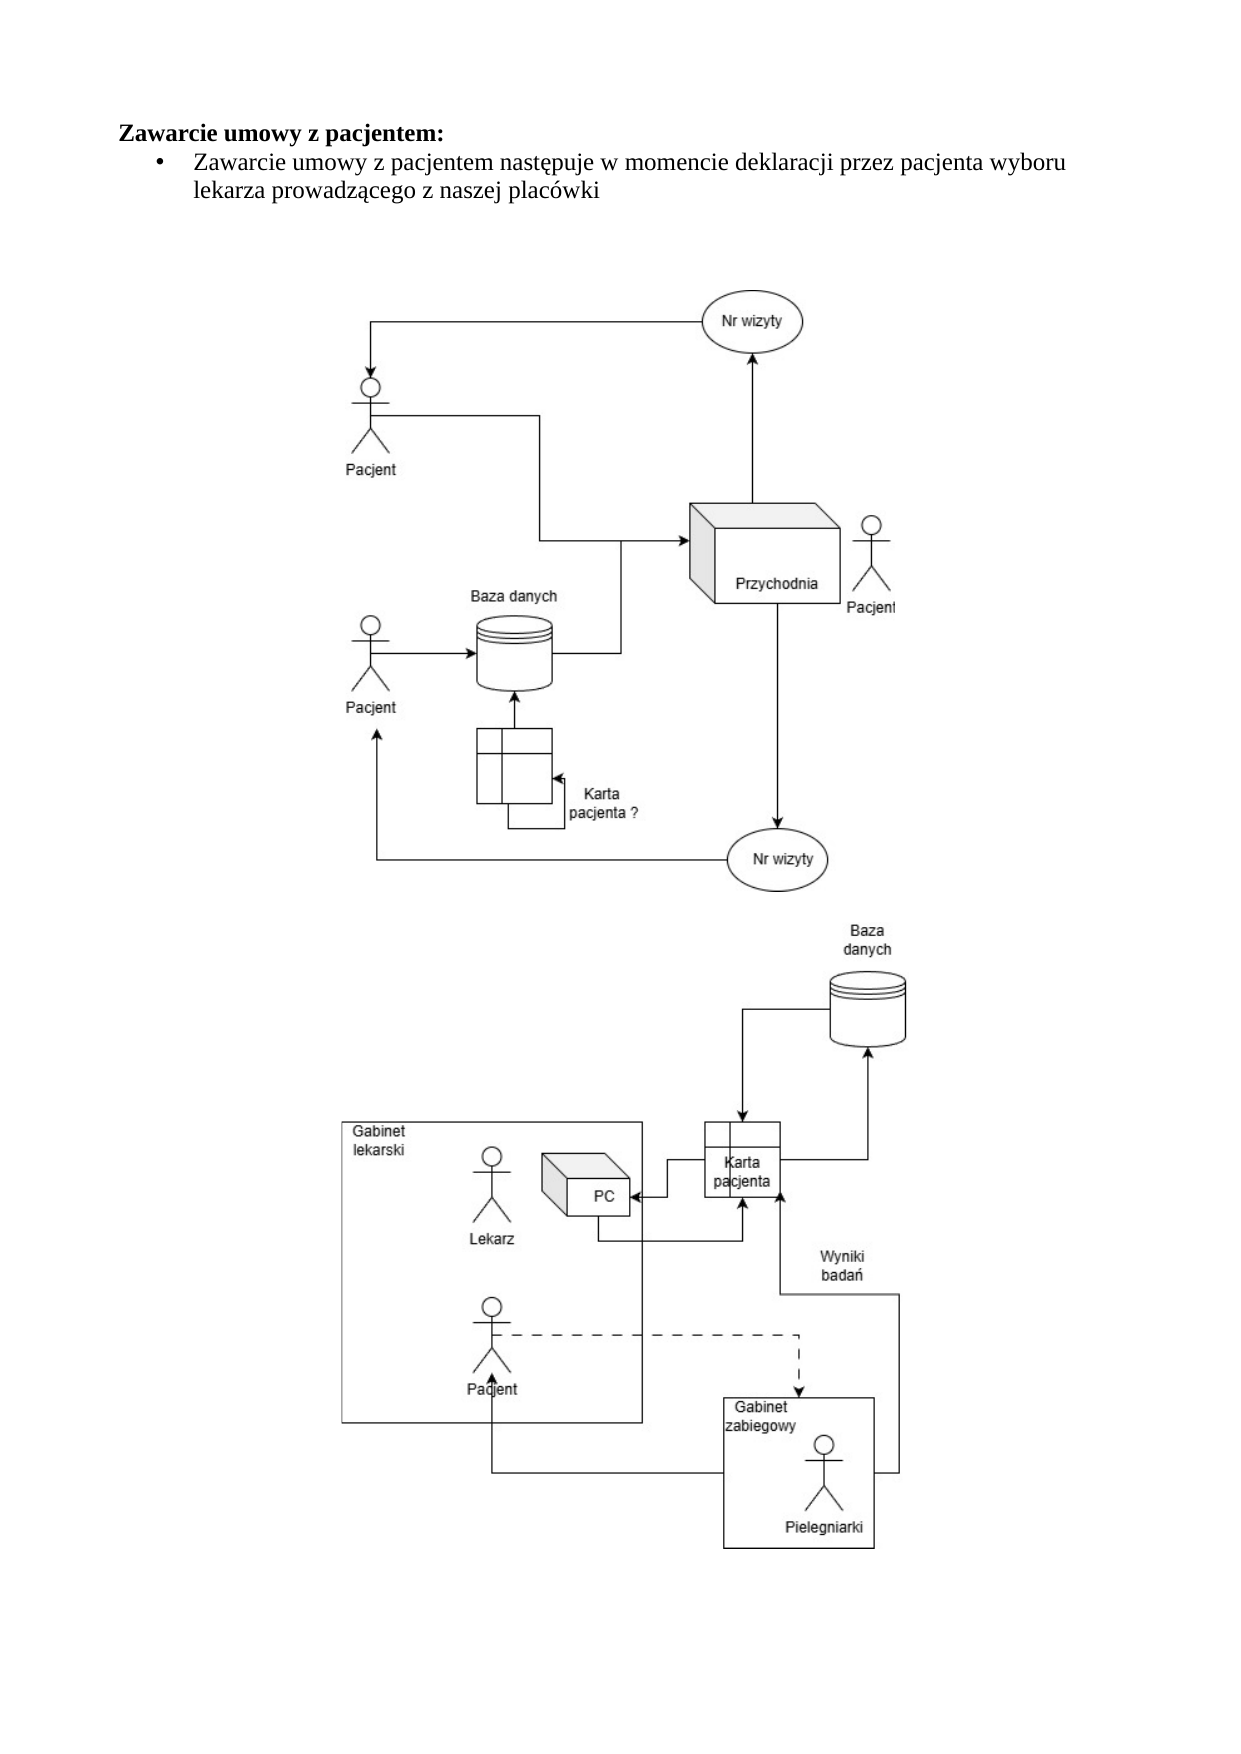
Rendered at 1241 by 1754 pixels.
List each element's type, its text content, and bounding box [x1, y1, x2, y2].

list Zawarcie umowy z pacjentem następuje w momencie deklaracji przez pacjenta wyboru lekarza prowadzącego z naszej placówki [156, 147, 1122, 204]
picture [345, 290, 895, 892]
picture [341, 922, 909, 1549]
text Zawarcie umowy z pacjentem: [118, 118, 1122, 147]
